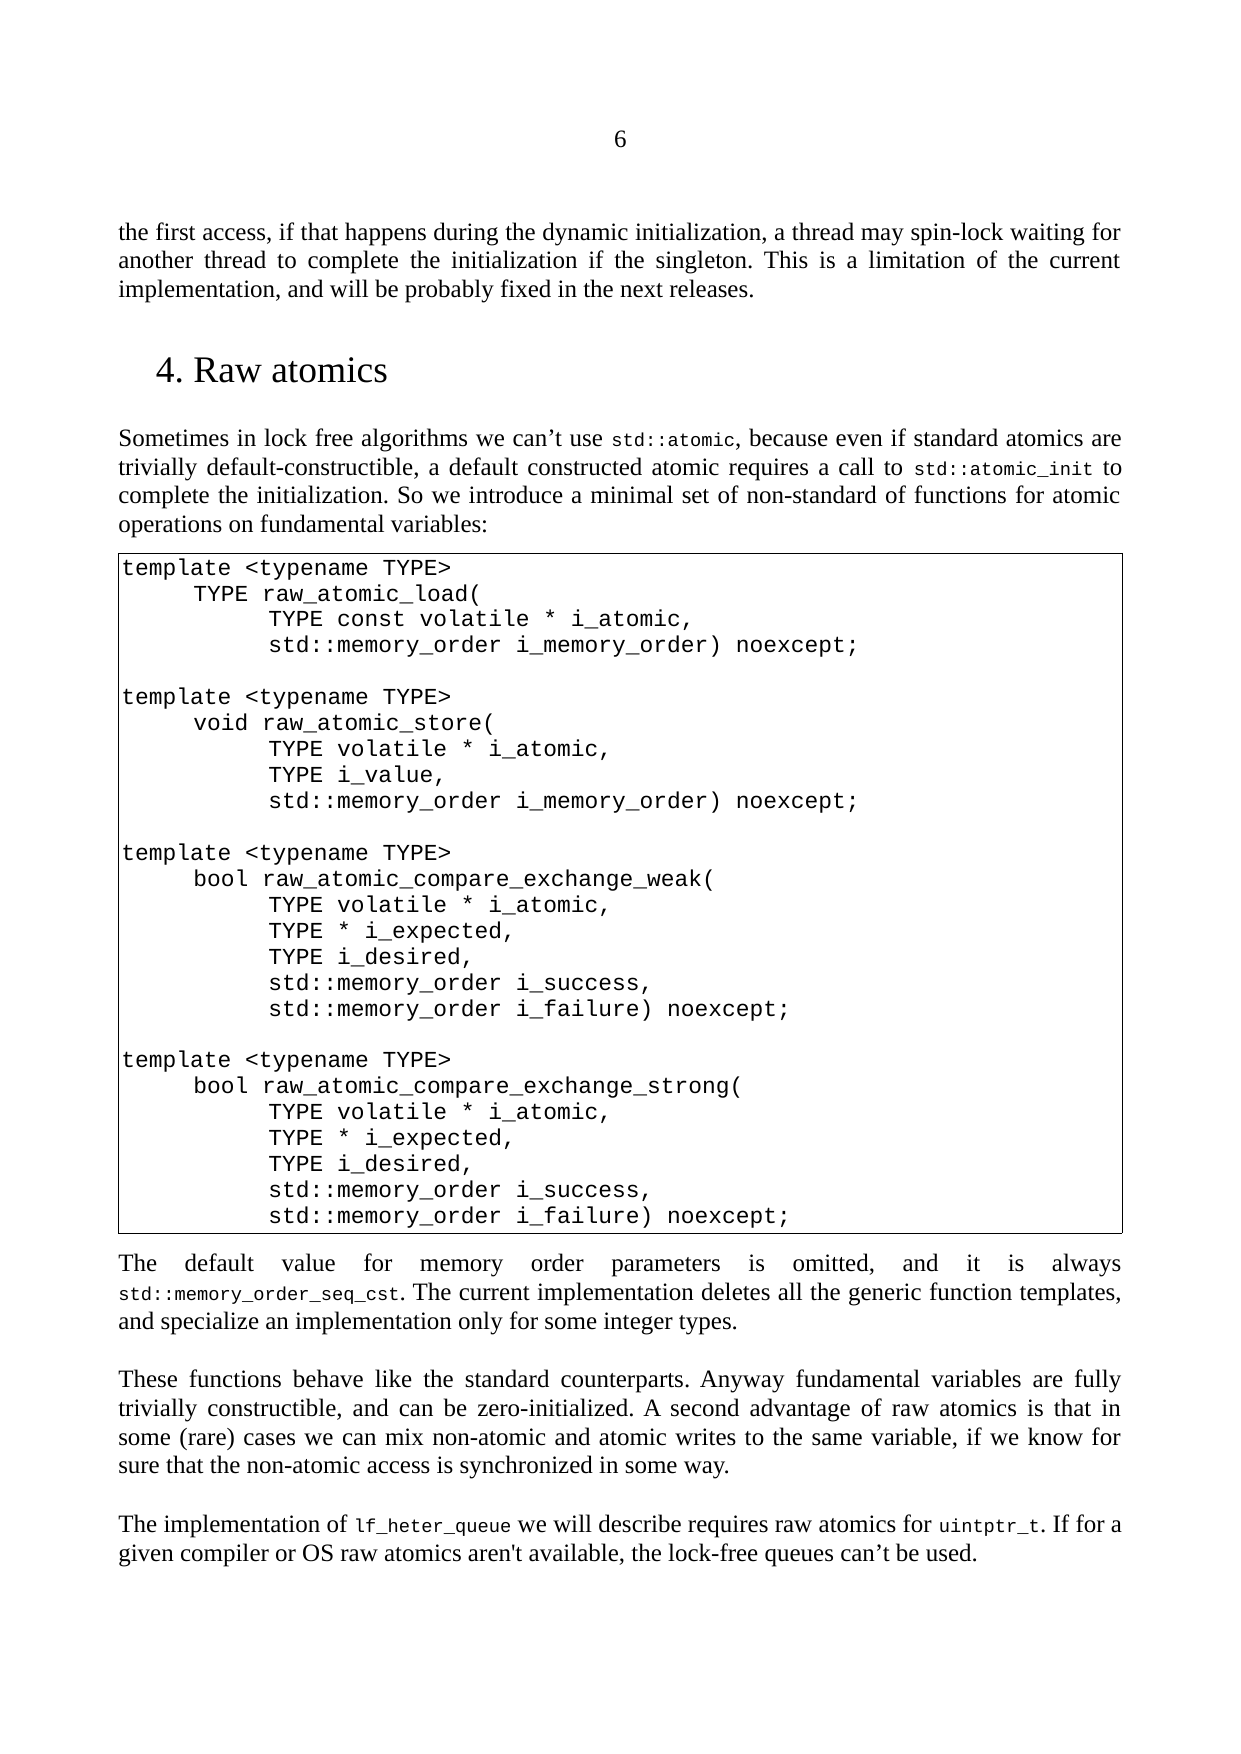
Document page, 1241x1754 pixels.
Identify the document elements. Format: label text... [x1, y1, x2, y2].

text TYPE i_value, [119, 760, 1122, 786]
text The default value for memory order parameters is omitted, and it is always std::memory_order_seq_cst. The current implementation deletes all the generic function templates, and specialize an implementation only for some integer types. [118, 1248, 1122, 1334]
text std::memory_order i_success, [119, 968, 1122, 994]
text bool raw_atomic_compare_exchange_weak( [119, 864, 1122, 890]
text TYPE i_desired, [119, 942, 1122, 968]
text TYPE volatile * i_atomic, [119, 890, 1122, 916]
text template <typename TYPE> [119, 1046, 1122, 1072]
text TYPE * i_expected, [119, 916, 1122, 942]
text Sometimes in lock free algorithms we can’t use std::atomic, because even if standard atomics are trivially default-constructible, a default constructed atomic requires a call to std::atomic_init to complete the initialization. So we introduce a minimal set of non-standard of functions for atomic operations on fundamental variables: [118, 423, 1122, 538]
text std::memory_order i_failure) noexcept; [119, 994, 1122, 1023]
text TYPE * i_expected, [119, 1123, 1122, 1149]
text TYPE const volatile * i_atomic, [119, 605, 1122, 631]
text std::memory_order i_success, [119, 1175, 1122, 1201]
text These functions behave like the standard counterparts. Anyway fundamental variables are fully trivially constructible, and can be zero-initialized. A second advantage of raw atomics is that in some (rare) cases we can mix non-atomic and atomic writes to the same variable, if we know for sure that the non-atomic access is synchronized in some way. [118, 1364, 1122, 1479]
text TYPE volatile * i_atomic, [119, 1098, 1122, 1123]
text The implementation of lf_heter_queue we will describe requires raw atomics for uintptr_t. If for a given compiler or OS raw atomics aren't available, the lock-free queues can’t be used. [118, 1509, 1122, 1566]
text template <typename TYPE> [119, 683, 1122, 708]
text template <typename TYPE> [119, 554, 1122, 579]
text TYPE raw_atomic_load( [119, 579, 1122, 605]
text void raw_atomic_store( [119, 708, 1122, 734]
text std::memory_order i_memory_order) noexcept; [119, 786, 1122, 815]
text TYPE i_desired, [119, 1149, 1122, 1175]
text bool raw_atomic_compare_exchange_strong( [119, 1072, 1122, 1098]
text the first access, if that happens during the dynamic initialization, a thread may spin-lock waiting for another thread to complete the initialization if the singleton. This is a limitation of the current implementation, and will be probably fixed in the next releases. [118, 217, 1122, 303]
text std::memory_order i_memory_order) noexcept; [119, 631, 1122, 660]
text TYPE volatile * i_atomic, [119, 734, 1122, 760]
text template <typename TYPE> [119, 838, 1122, 864]
text std::memory_order i_failure) noexcept; [119, 1201, 1122, 1233]
subtitle Raw atomics [156, 347, 1122, 390]
